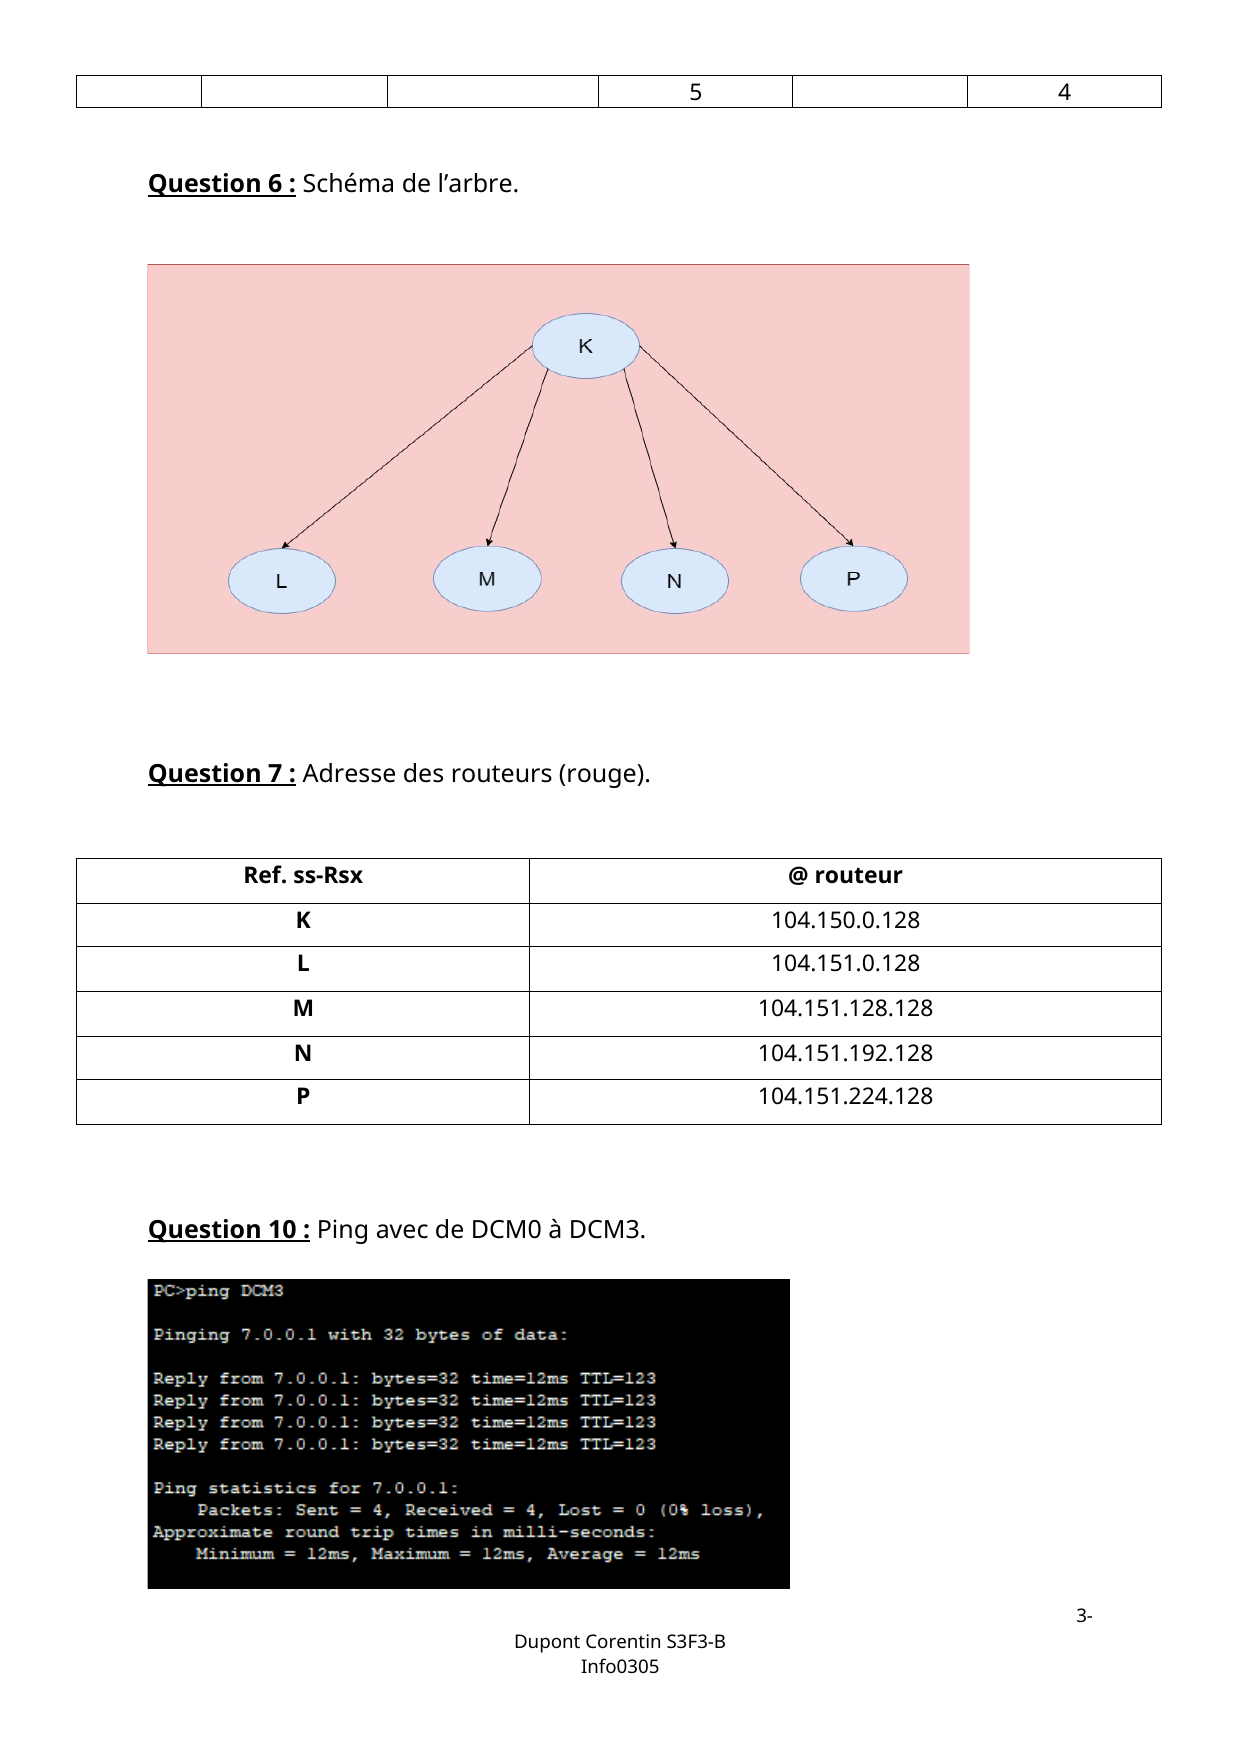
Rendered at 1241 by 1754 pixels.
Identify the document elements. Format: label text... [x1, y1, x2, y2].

table_cell [388, 76, 598, 107]
table_cell [202, 76, 387, 107]
table_cell N [77, 1037, 529, 1079]
table_cell K [77, 904, 529, 946]
table_cell 104.151.0.128 [530, 947, 1161, 991]
table_cell 104.150.0.128 [530, 904, 1161, 946]
table_cell 104.151.192.128 [530, 1037, 1161, 1079]
table_header @ routeur [530, 859, 1161, 903]
table_cell 104.151.224.128 [530, 1080, 1161, 1124]
table_cell M [77, 992, 529, 1036]
table_cell [77, 76, 201, 107]
table_cell 4 [968, 76, 1161, 107]
table_header Ref. ss-Rsx [77, 859, 529, 903]
table_cell 5 [599, 76, 792, 107]
text Question 10 : Ping avec de DCM0 à DCM3. [148, 1211, 1093, 1246]
table_cell P [77, 1080, 529, 1124]
table_cell L [77, 947, 529, 991]
text Question 7 : Adresse des routeurs (rouge). [148, 756, 1093, 790]
table_cell 104.151.128.128 [530, 992, 1161, 1036]
table_cell [793, 76, 967, 107]
text Question 6 : Schéma de l’arbre. [148, 166, 1093, 200]
